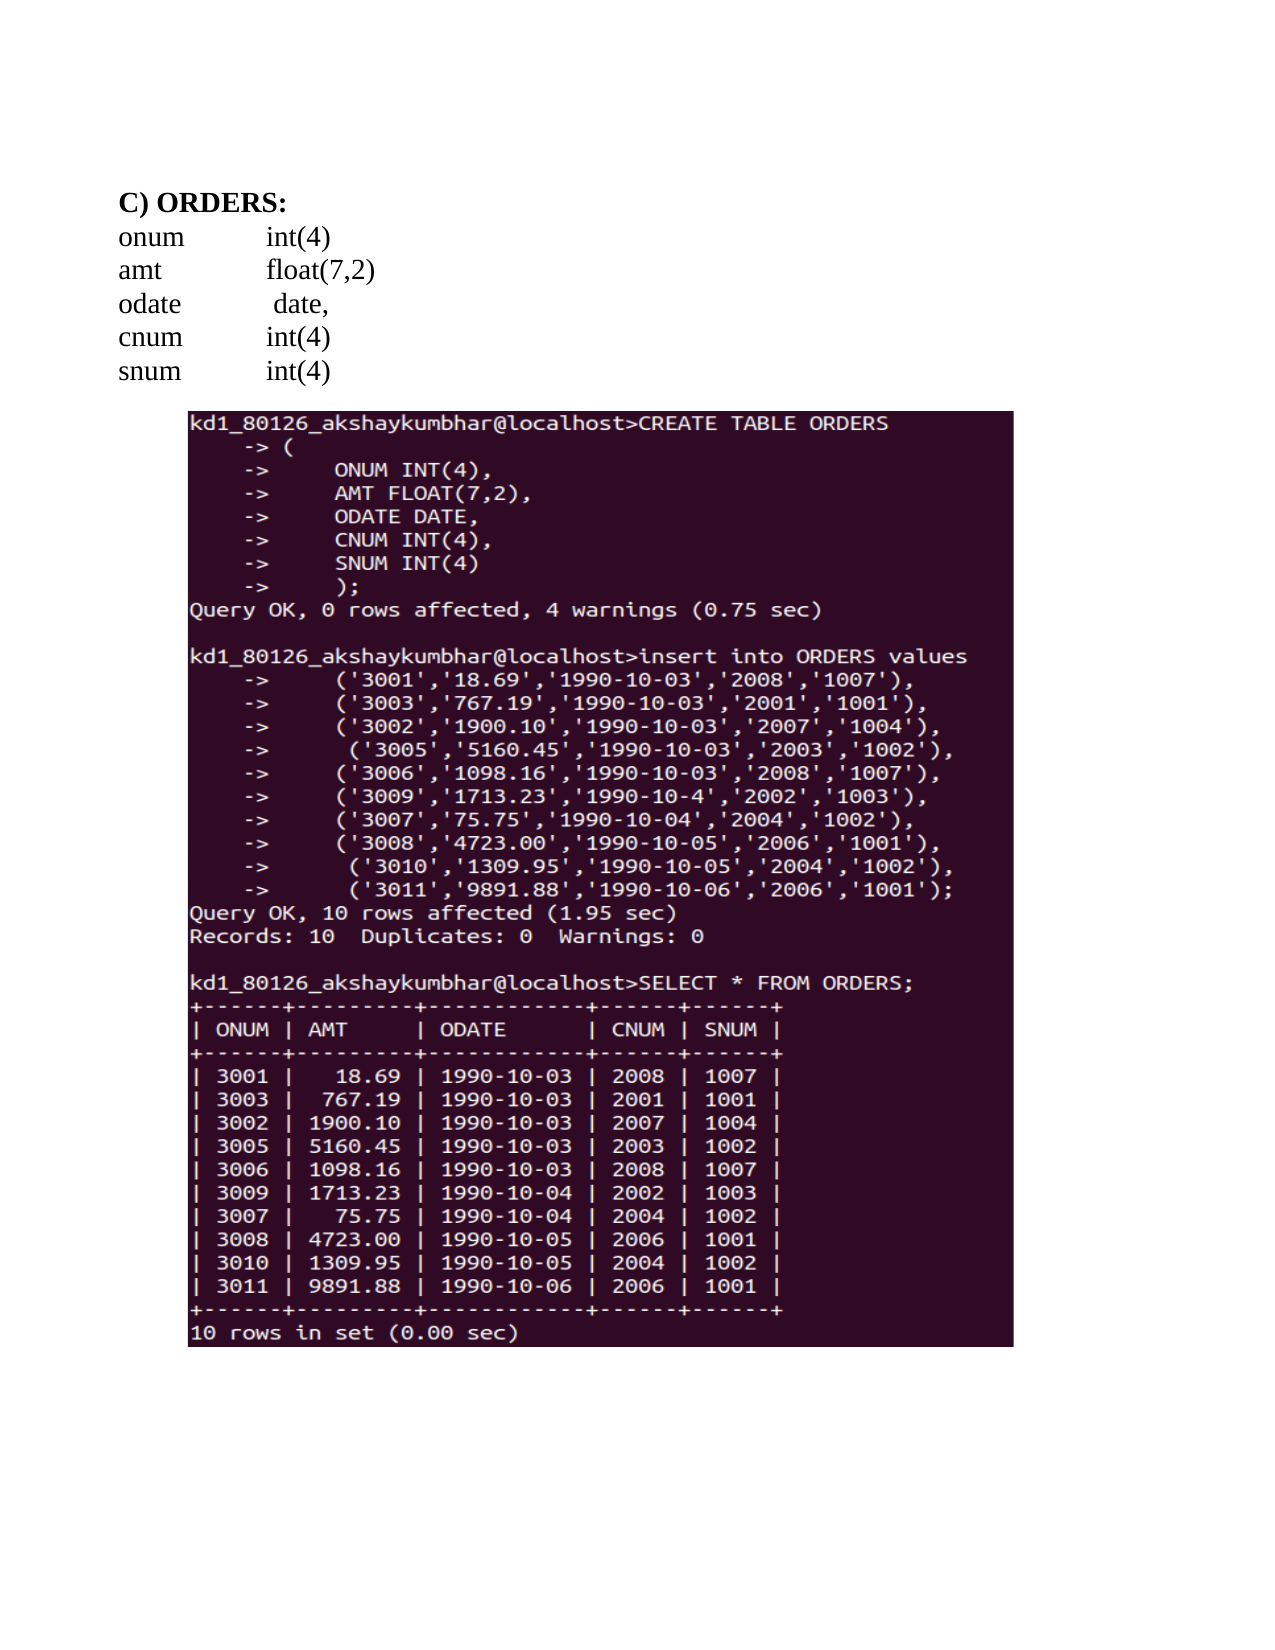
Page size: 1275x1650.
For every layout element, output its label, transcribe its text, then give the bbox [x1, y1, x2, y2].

text C) ORDERS: [118, 185, 1157, 219]
text snum int(4) [118, 353, 1157, 386]
picture [187, 411, 1014, 1347]
text onum int(4) [118, 219, 1157, 252]
text amt float(7,2) [118, 252, 1157, 286]
text odate date, [118, 286, 1157, 319]
text cnum int(4) [118, 319, 1157, 353]
